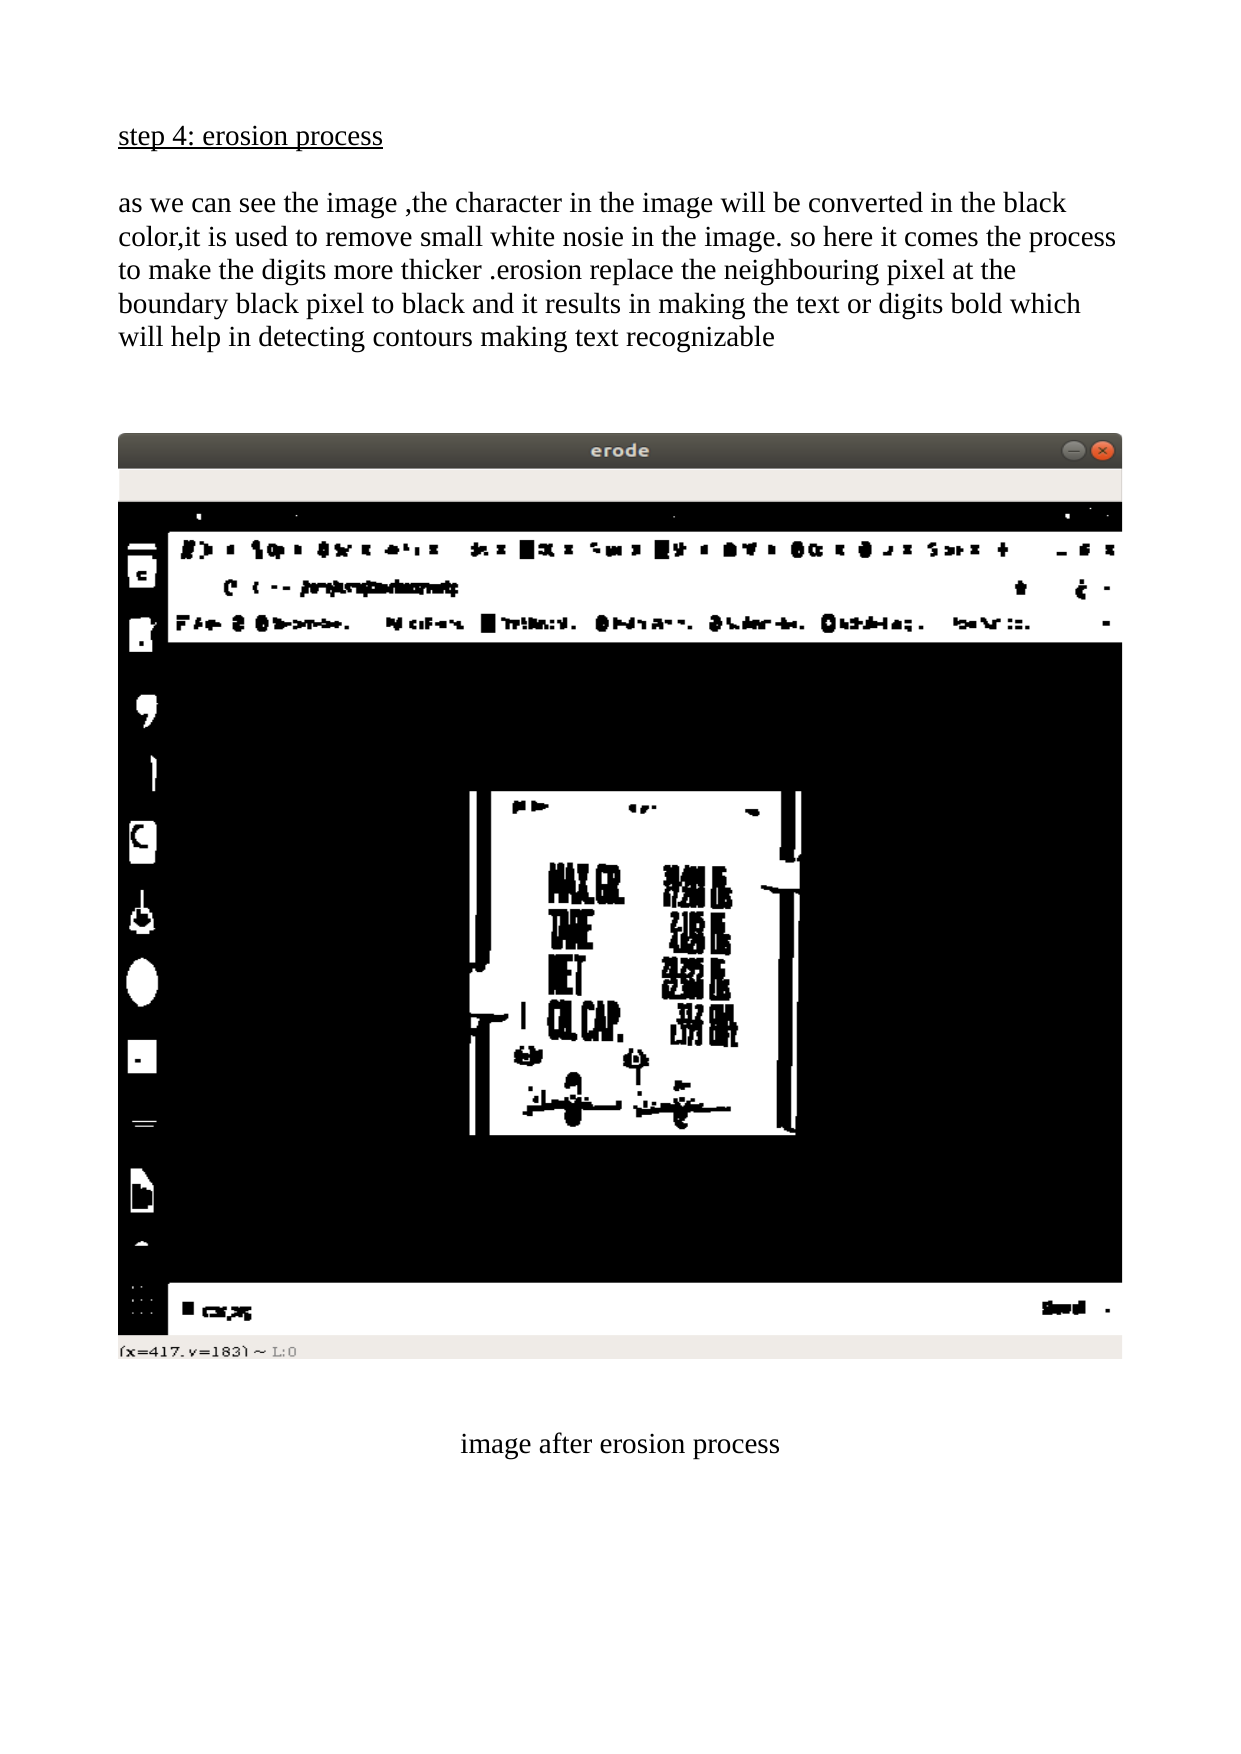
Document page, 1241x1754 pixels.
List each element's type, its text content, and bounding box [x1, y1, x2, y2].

text as we can see the image ,the character in the image will be converted in the black color,it is used to remove small white nosie in the image. so here it comes the process to make the digits more thicker .erosion replace the neighbouring pixel at the boundary black pixel to black and it results in making the text or digits bold which will help in detecting contours making text recognizable [118, 185, 1122, 353]
text step 4: erosion process [118, 118, 1122, 152]
picture [118, 433, 1123, 1359]
text image after erosion process [118, 1426, 1122, 1459]
